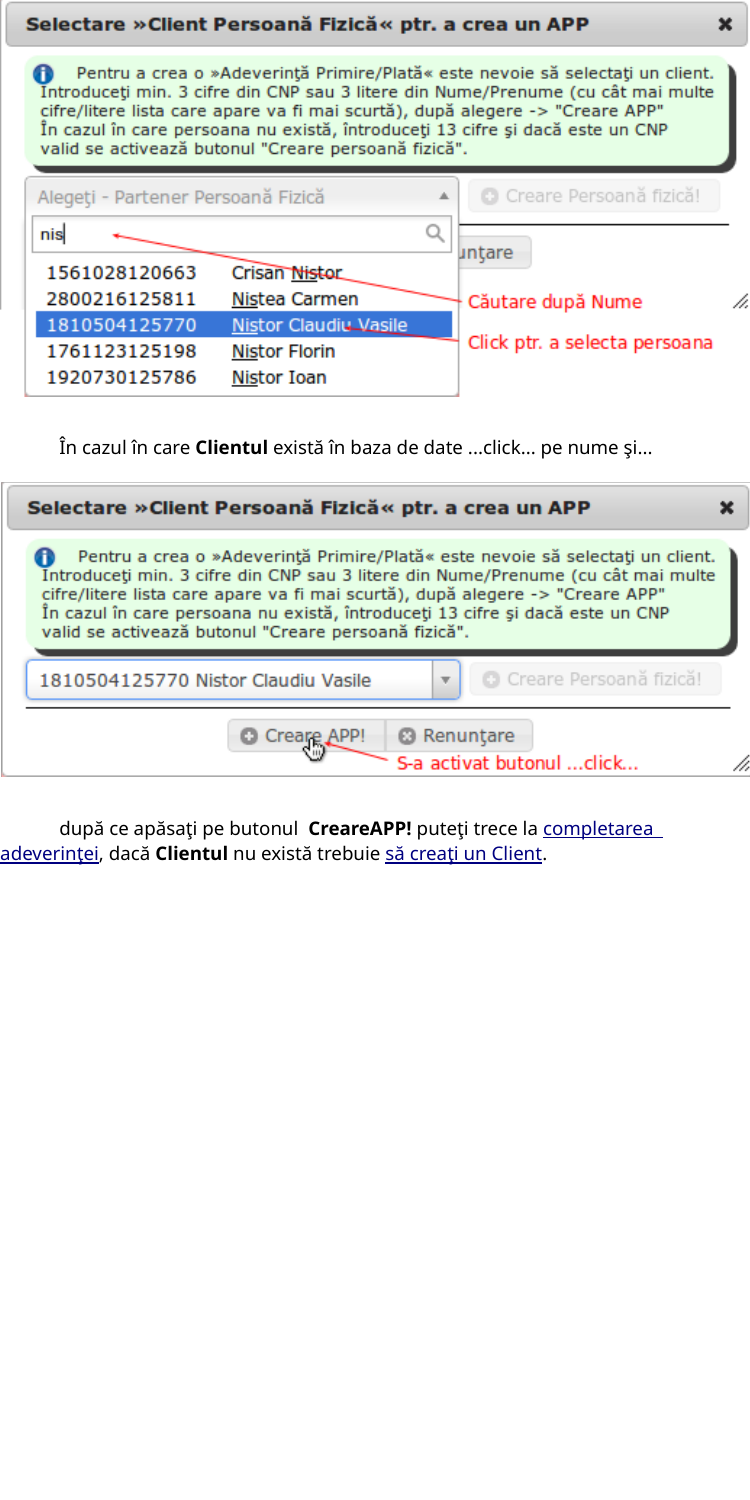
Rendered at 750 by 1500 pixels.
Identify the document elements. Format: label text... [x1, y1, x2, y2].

picture [0, 481, 750, 777]
picture [0, 0, 750, 397]
text după ce apăsaţi pe butonul CreareAPP! puteţi trece la completarea adeverinţei, dacă Clientul nu există trebuie să creaţi un Client. [0, 815, 750, 866]
text În cazul în care Clientul există în baza de date ...click... pe nume şi... [0, 435, 750, 460]
